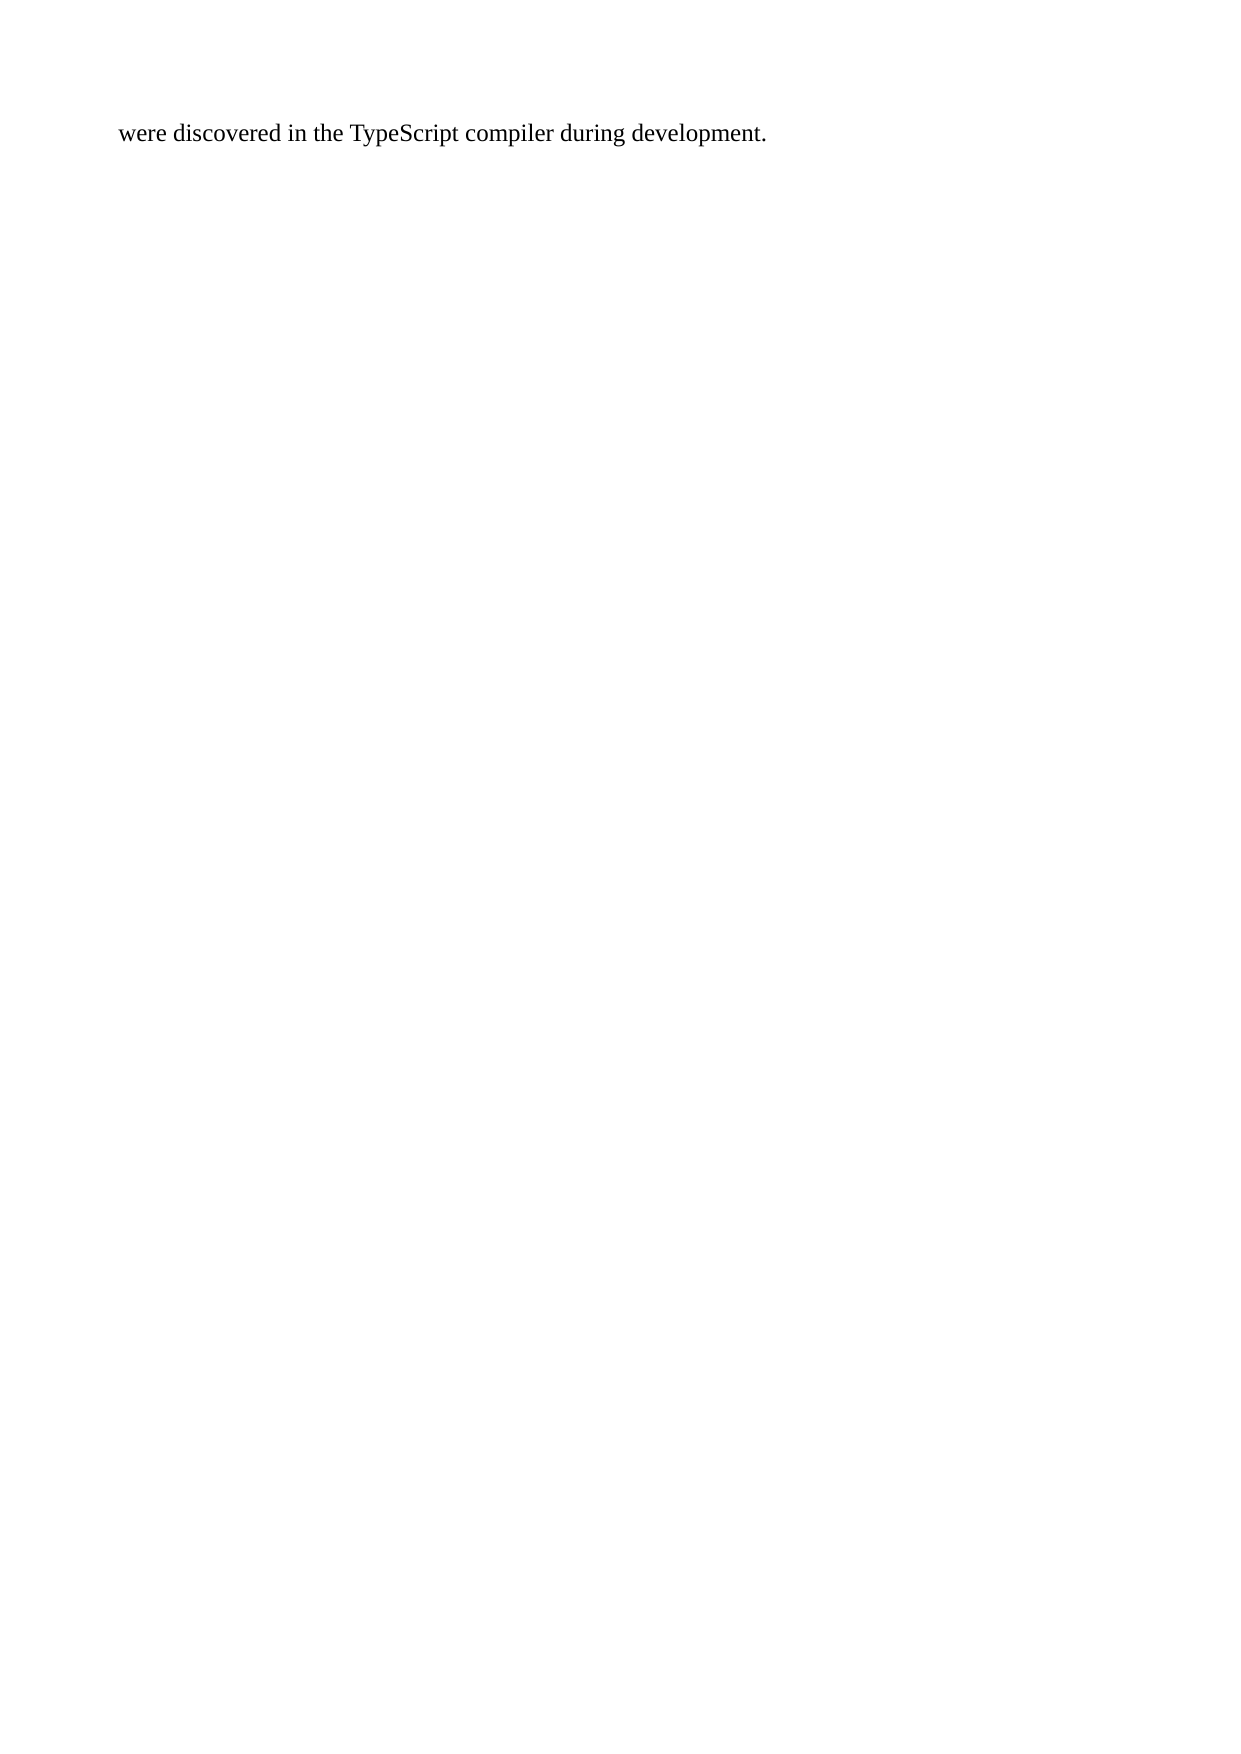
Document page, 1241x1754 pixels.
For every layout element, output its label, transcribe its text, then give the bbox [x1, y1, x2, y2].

text were discovered in the TypeScript compiler during development. [118, 118, 1122, 147]
